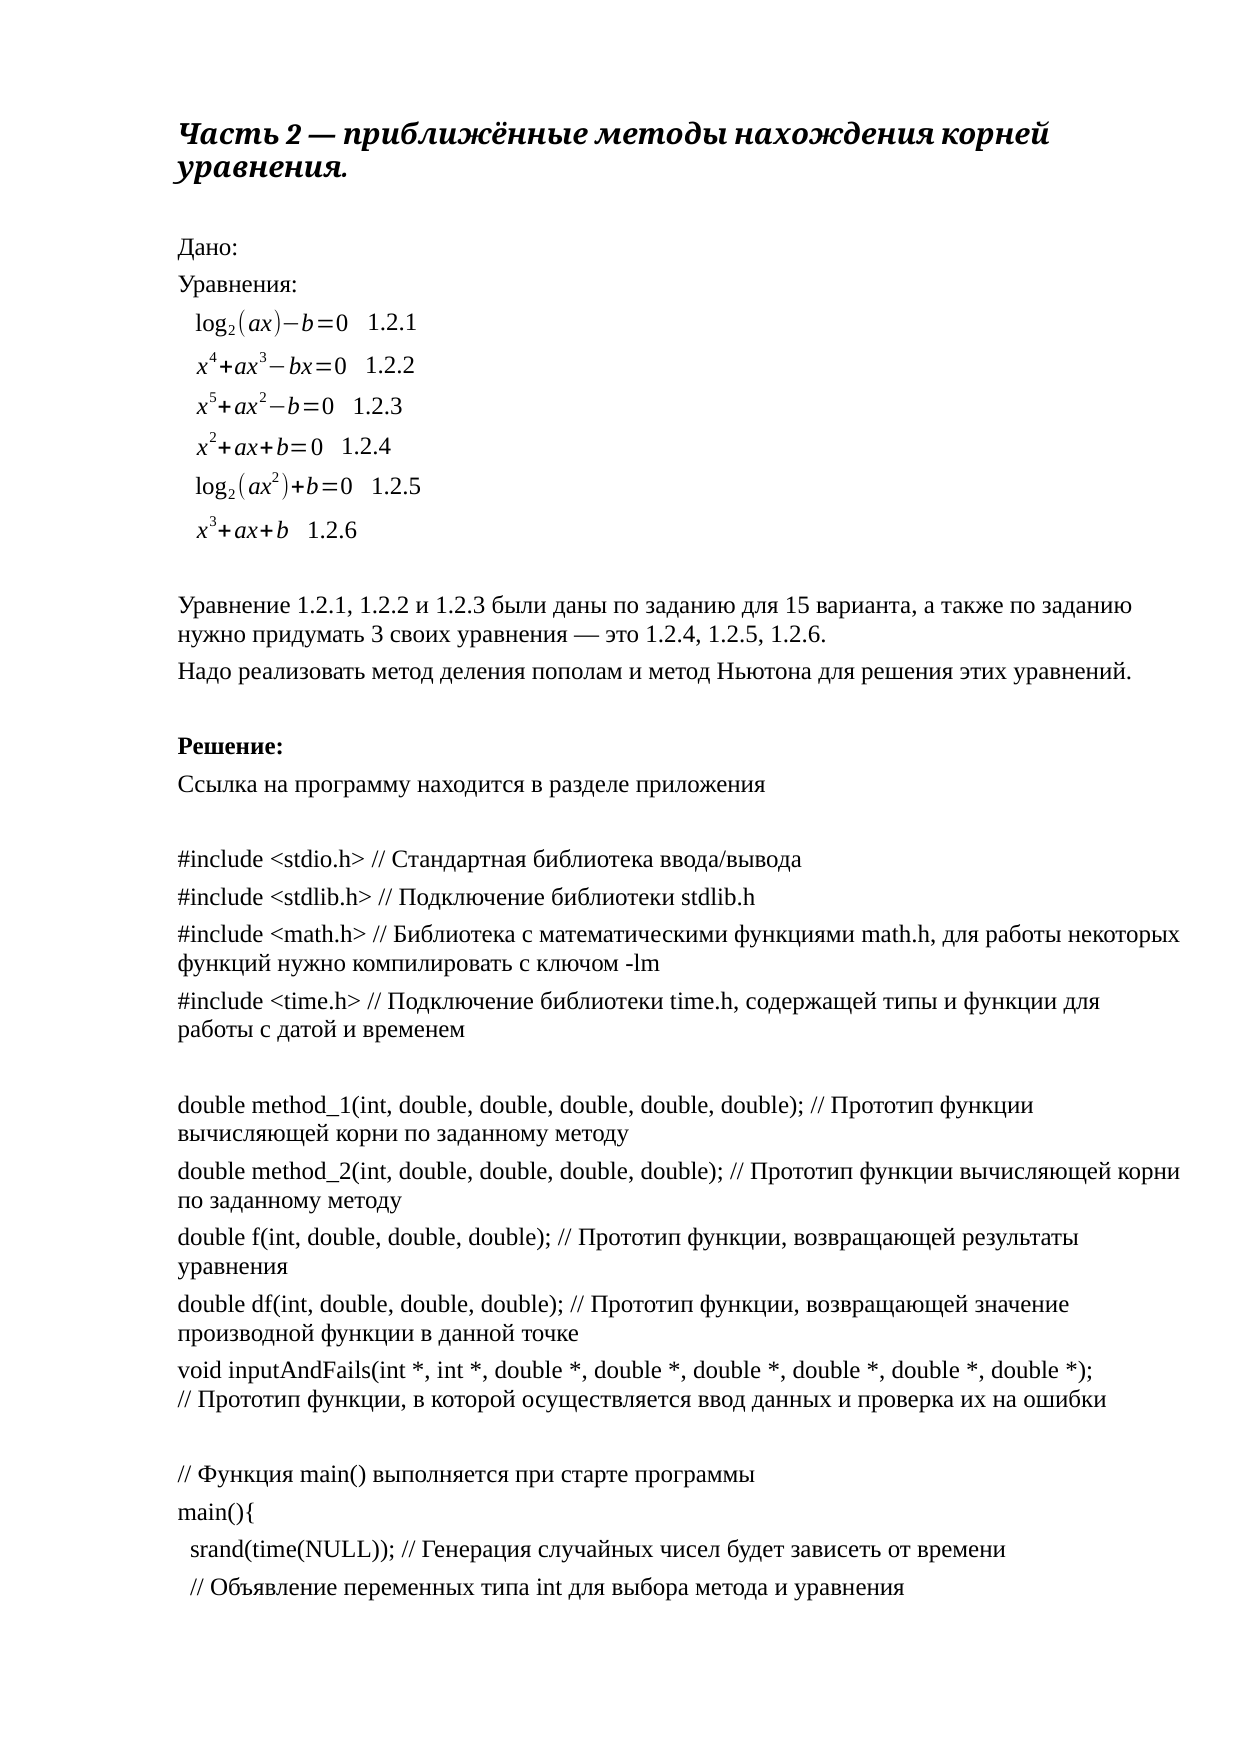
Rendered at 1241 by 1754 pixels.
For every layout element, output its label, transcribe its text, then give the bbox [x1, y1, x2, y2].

text double df(int, double, double, double); // Прототип функции, возвращающей значение производной функции в данной точке [177, 1289, 1181, 1346]
text 1.2.5 [177, 468, 1181, 503]
text Ссылка на программу находится в разделе приложения [177, 769, 1181, 798]
text 1.2.4 [177, 428, 1181, 459]
text #include <time.h> // Подключение библиотеки time.h, содержащей типы и функции для работы с датой и временем [177, 986, 1181, 1043]
text Уравнение 1.2.1, 1.2.2 и 1.2.3 были даны по заданию для 15 варианта, а также по заданию нужно придумать 3 своих уравнения — это 1.2.4, 1.2.5, 1.2.6. [177, 590, 1181, 647]
text Надо реализовать метод деления пополам и метод Ньютона для решения этих уравнений. [177, 656, 1181, 685]
text 1.2.3 [177, 388, 1181, 419]
text // Функция main() выполняется при старте программы [177, 1459, 1181, 1488]
text #include <stdio.h> // Стандартная библиотека ввода/вывода [177, 844, 1181, 873]
text Решение: [177, 731, 1181, 760]
text 1.2.1 [177, 307, 1181, 339]
text void inputAndFails(int *, int *, double *, double *, double *, double *, double *, double *); // Прототип функции, в которой осуществляется ввод данных и проверка их на ошибки [177, 1355, 1181, 1413]
text Дано: [177, 232, 1181, 260]
text main(){ [177, 1497, 1181, 1526]
text srand(time(NULL)); // Генерация случайных чисел будет зависеть от времени [177, 1534, 1181, 1563]
text double method_1(int, double, double, double, double, double); // Прототип функции вычисляющей корни по заданному методу [177, 1090, 1181, 1147]
text // Объявление переменных типа int для выбора метода и уравнения [177, 1572, 1181, 1601]
text double method_2(int, double, double, double, double); // Прототип функции вычисляющей корни по заданному методу [177, 1156, 1181, 1214]
text 1.2.6 [177, 512, 1181, 543]
text Часть 2 — приближённые методы нахождения корней уравнения. [177, 118, 1181, 185]
text double f(int, double, double, double); // Прототип функции, возвращающей результаты уравнения [177, 1222, 1181, 1280]
text Уравнения: [177, 269, 1181, 298]
text #include <stdlib.h> // Подключение библиотеки stdlib.h [177, 882, 1181, 911]
text #include <math.h> // Библиотека с математическими функциями math.h, для работы некоторых функций нужно компилировать с ключом -lm [177, 919, 1181, 977]
text 1.2.2 [177, 348, 1181, 379]
